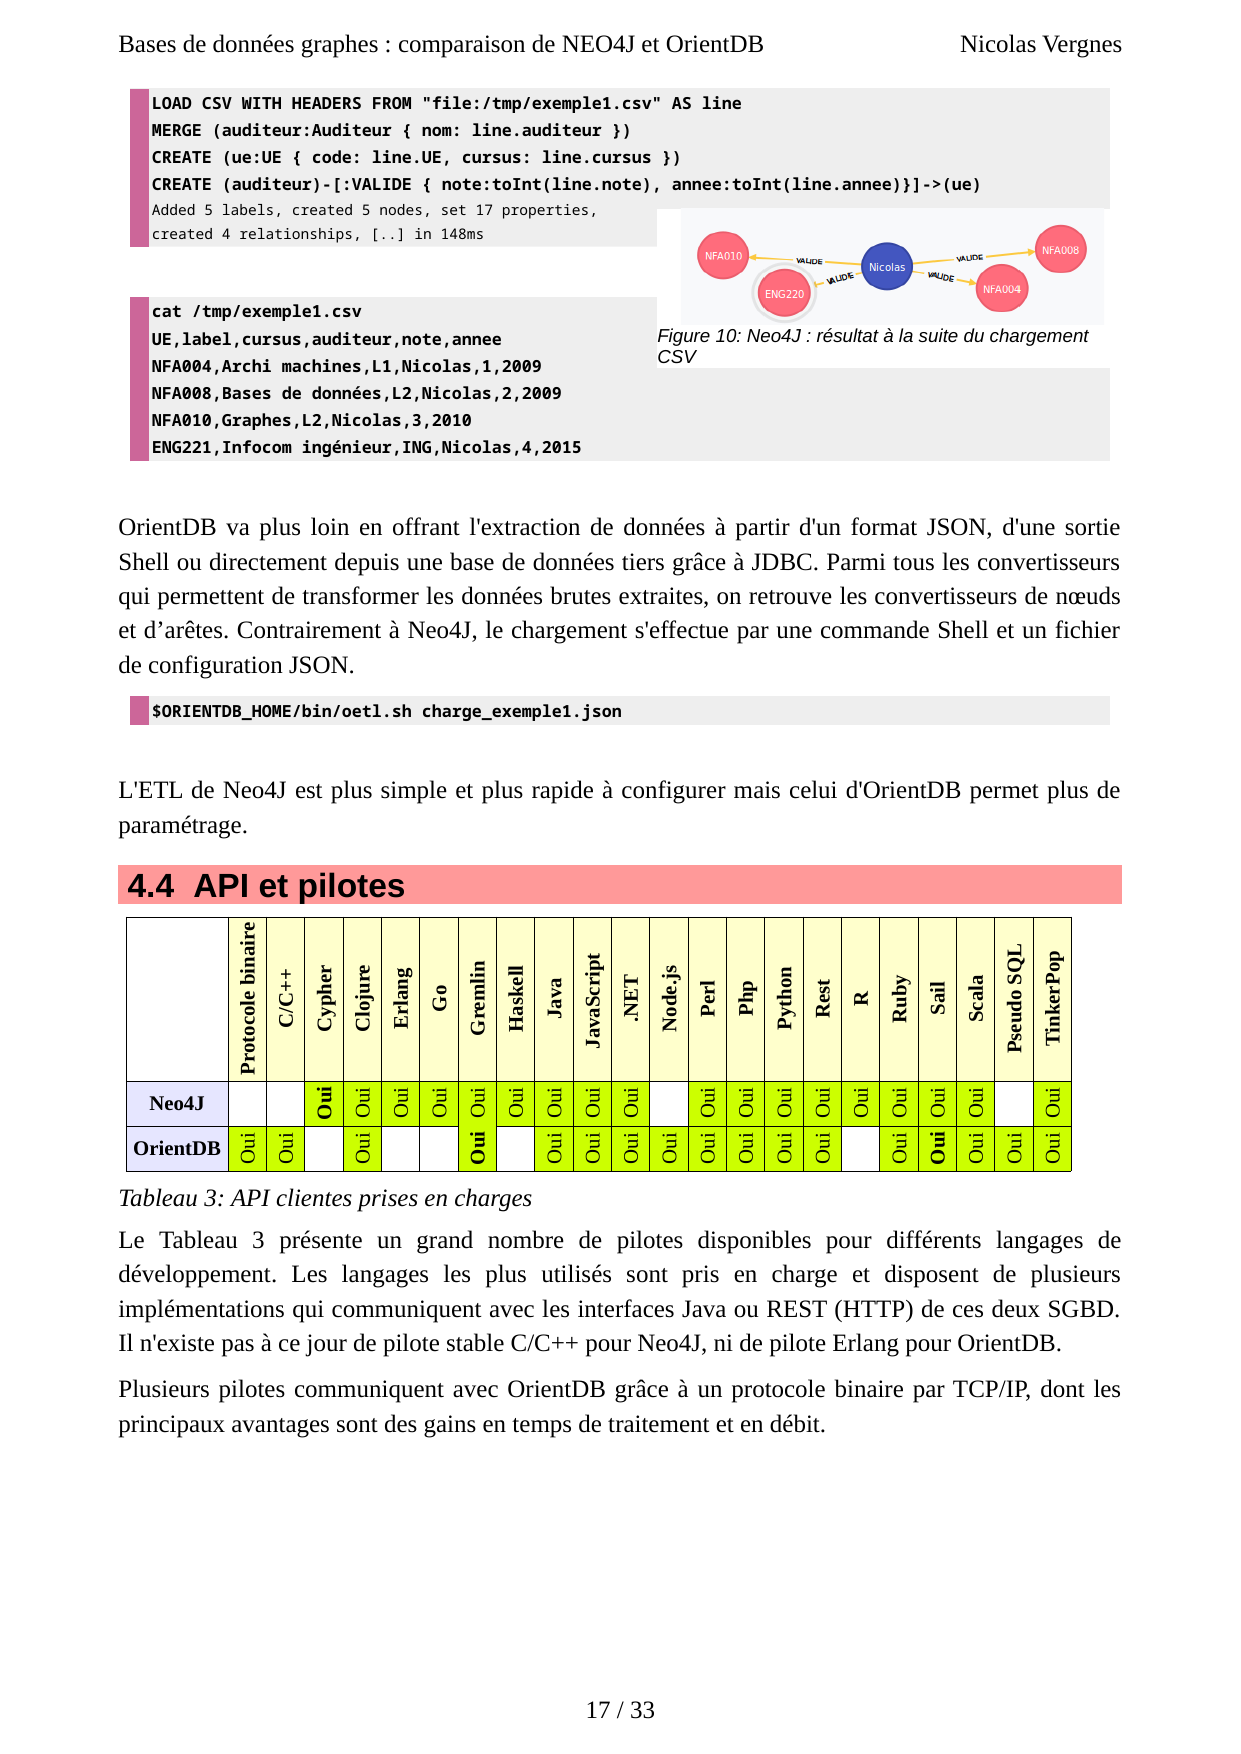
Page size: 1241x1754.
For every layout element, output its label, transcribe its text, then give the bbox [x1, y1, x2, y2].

table_cell Oui [574, 1082, 611, 1126]
table_cell Oui [727, 1082, 764, 1126]
table_header Cypher [305, 918, 343, 1081]
table_header Perl [689, 918, 726, 1081]
text NFA010,Graphes,L2,Nicolas,3,2010 [149, 406, 1110, 431]
table_header Gremlin [459, 918, 496, 1081]
text L'ETL de Neo4J est plus simple et plus rapide à configurer mais celui d'OrientDB permet plus de paramétrage. [118, 776, 1122, 839]
table_header TinkerPop [1034, 918, 1071, 1081]
table_header Rest [804, 918, 841, 1081]
table_cell Oui [344, 1127, 381, 1171]
text OrientDB va plus loin en offrant l'extraction de données à partir d'un format JSON, d'une sortie Shell ou directement depuis une base de données tiers grâce à JDBC. Parmi tous les convertisseurs qui permettent de transformer les données brutes extraites, on retrouve les convertisseurs de nœuds et d’arêtes. Contrairement à Neo4J, le chargement s'effectue par une commande Shell et un fichier de configuration JSON. [118, 512, 1122, 679]
table_cell [650, 1082, 688, 1126]
table_cell Oui [420, 1082, 458, 1126]
text Figure 10: Neo4J : résultat à la suite du chargement CSV [657, 221, 1133, 368]
table_cell [995, 1082, 1033, 1126]
table_cell [420, 1127, 458, 1171]
table_cell Oui [957, 1127, 994, 1171]
table_cell Oui [650, 1127, 688, 1171]
table_header Ruby [880, 918, 918, 1081]
table_header R [842, 918, 879, 1081]
text $ORIENTDB_HOME/bin/oetl.sh charge_exemple1.json [149, 696, 1110, 725]
text cat /tmp/exemple1.csv [149, 297, 657, 323]
table_cell Oui [880, 1127, 918, 1171]
table_cell [267, 1082, 304, 1126]
table_header Scala [957, 918, 994, 1081]
table_header Python [765, 918, 803, 1081]
picture [680, 208, 1105, 325]
table_cell [842, 1127, 879, 1171]
table_header JavaScript [574, 918, 611, 1081]
table_cell Oui [459, 1126, 496, 1171]
table_header Erlang [382, 918, 419, 1081]
text ENG221,Infocom ingénieur,ING,Nicolas,4,2015 [149, 433, 1110, 461]
table_cell Neo4J [127, 1082, 228, 1126]
table_cell Oui [382, 1082, 419, 1126]
table_cell Oui [689, 1082, 726, 1126]
table_cell [497, 1127, 534, 1171]
table_header Java [535, 918, 573, 1081]
text NFA008,Bases de données,L2,Nicolas,2,2009 [149, 378, 1110, 404]
text CREATE (auditeur)-[:VALIDE { note:toInt(line.note), annee:toInt(line.annee)}]->(ue) [149, 170, 1110, 196]
subtitle API et pilotes [118, 865, 1122, 904]
table_cell Oui [305, 1082, 343, 1126]
table_cell Oui [612, 1127, 649, 1171]
table_header [127, 918, 228, 1081]
text NFA004,Archi machines,L1,Nicolas,1,2009 [149, 351, 1110, 377]
table_header Protocole binaire [229, 918, 266, 1081]
table_header Clojure [344, 918, 381, 1081]
table_cell Oui [880, 1082, 918, 1126]
text Le Tableau 3 présente un grand nombre de pilotes disponibles pour différents langages de développement. Les langages les plus utilisés sont pris en charge et disposent de plusieurs implémentations qui communiquent avec les interfaces Java ou REST (HTTP) de ces deux SGBD. Il n'existe pas à ce jour de pilote stable C/C++ pour Neo4J, ni de pilote Erlang pour OrientDB. [118, 1225, 1122, 1357]
text Added 5 labels, created 5 nodes, set 17 properties, created 4 relationships, [..] in 148ms [149, 197, 1110, 247]
table_cell Oui [574, 1127, 611, 1171]
table_cell [382, 1127, 419, 1171]
table_header Sail [919, 918, 956, 1081]
table_cell Oui [497, 1082, 534, 1126]
table_cell Oui [229, 1127, 266, 1171]
table_cell Oui [919, 1127, 956, 1171]
table_cell Oui [1034, 1127, 1071, 1171]
table_cell Oui [535, 1127, 573, 1171]
table_cell Oui [842, 1082, 879, 1126]
table_cell Oui [535, 1082, 573, 1126]
table_cell Oui [765, 1127, 803, 1171]
text Tableau 3: API clientes prises en charges [118, 1183, 1122, 1212]
text UE,label,cursus,auditeur,note,annee [149, 324, 657, 350]
table_cell Oui [804, 1082, 841, 1126]
table_cell [305, 1127, 343, 1171]
text MERGE (auditeur:Auditeur { nom: line.auditeur }) [149, 116, 1110, 141]
table_cell Oui [1034, 1082, 1071, 1126]
table_header Php [727, 918, 764, 1081]
table_header Go [420, 918, 458, 1081]
table_header Pseudo SQL [995, 918, 1033, 1081]
table_cell Oui [957, 1082, 994, 1126]
table_cell Oui [727, 1127, 764, 1171]
text Plusieurs pilotes communiquent avec OrientDB grâce à un protocole binaire par TCP/IP, dont les principaux avantages sont des gains en temps de traitement et en débit. [118, 1374, 1122, 1438]
table_header .NET [612, 918, 649, 1081]
table_cell Oui [804, 1127, 841, 1171]
table_cell Oui [919, 1082, 956, 1126]
table_cell Oui [765, 1082, 803, 1126]
table_cell Oui [995, 1127, 1033, 1171]
table_cell Oui [612, 1082, 649, 1126]
text LOAD CSV WITH HEADERS FROM "file:/tmp/exemple1.csv" AS line [130, 88, 1110, 114]
table_cell OrientDB [127, 1127, 228, 1171]
table_cell Oui [267, 1127, 304, 1171]
table_header C/C++ [267, 918, 304, 1081]
text CREATE (ue:UE { code: line.UE, cursus: line.cursus }) [149, 143, 1110, 168]
table_cell Oui [689, 1127, 726, 1171]
table_cell Oui [344, 1082, 381, 1126]
table_cell [229, 1082, 266, 1126]
table_header Node.js [650, 918, 688, 1081]
table_cell Oui [459, 1082, 496, 1126]
table_header Haskell [497, 918, 534, 1081]
